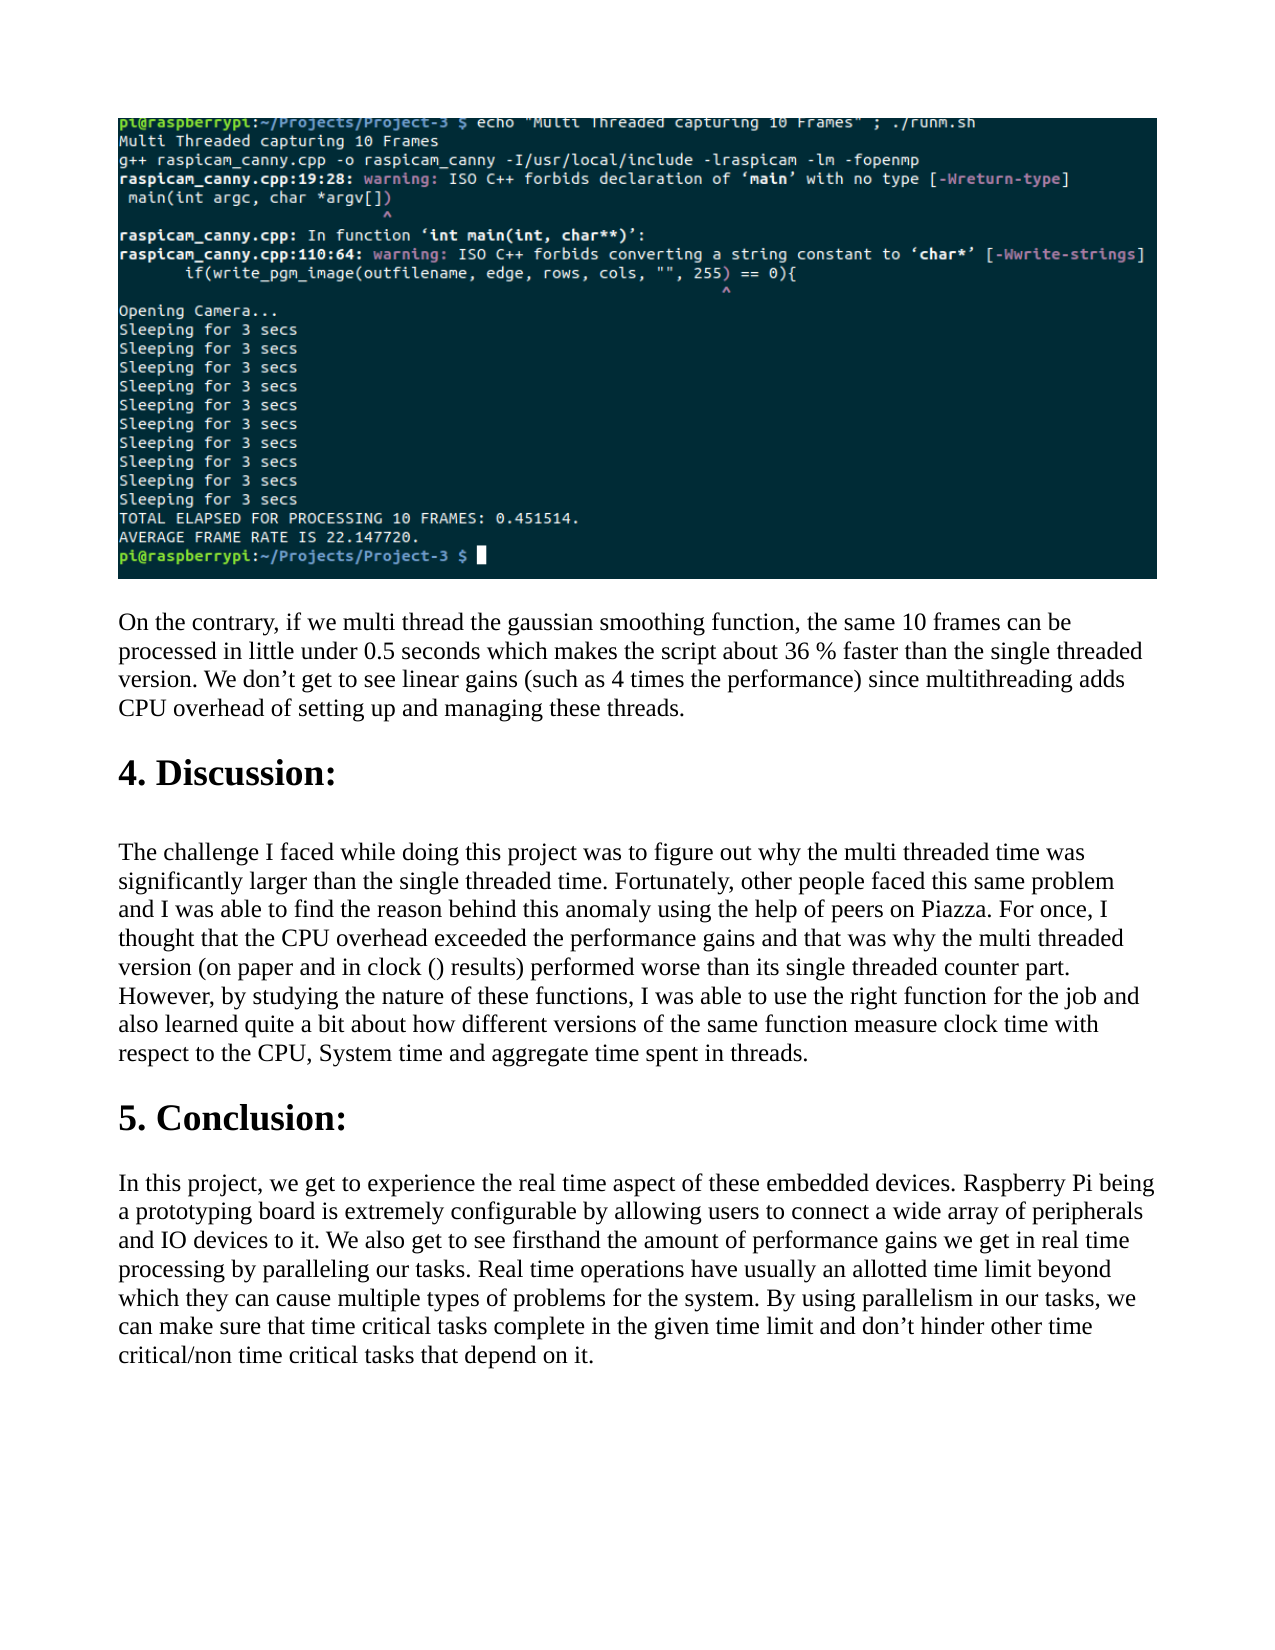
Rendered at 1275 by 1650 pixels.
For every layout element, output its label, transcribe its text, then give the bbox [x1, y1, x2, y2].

picture [356, 233, 362, 240]
picture [261, 176, 288, 187]
picture [168, 456, 174, 466]
picture [262, 497, 268, 504]
picture [574, 248, 579, 259]
picture [242, 550, 249, 561]
picture [600, 172, 607, 183]
picture [574, 118, 579, 127]
picture [214, 421, 230, 429]
picture [243, 438, 249, 448]
picture [318, 249, 326, 259]
picture [243, 344, 249, 353]
picture [807, 176, 815, 183]
picture [818, 154, 824, 165]
picture [988, 248, 992, 262]
picture [385, 230, 391, 240]
picture [130, 456, 136, 466]
picture [262, 327, 268, 334]
picture [365, 513, 382, 523]
picture [394, 252, 409, 259]
picture [600, 157, 607, 165]
picture [252, 157, 268, 165]
picture [291, 440, 296, 448]
picture [186, 459, 193, 470]
picture [864, 176, 872, 183]
picture [967, 176, 975, 183]
picture [129, 550, 136, 561]
picture [131, 475, 136, 485]
picture [478, 120, 494, 127]
picture [629, 173, 635, 183]
picture [187, 267, 193, 278]
picture [609, 252, 617, 259]
picture [290, 365, 296, 372]
picture [186, 365, 193, 375]
picture [770, 173, 786, 183]
picture [383, 120, 391, 127]
picture [385, 136, 390, 146]
picture [252, 532, 269, 542]
picture [121, 513, 127, 523]
picture [234, 532, 240, 542]
picture [140, 135, 146, 146]
picture [724, 157, 730, 165]
picture [507, 176, 513, 183]
picture [280, 191, 287, 202]
picture [168, 191, 173, 205]
picture [253, 513, 258, 523]
picture [534, 176, 542, 183]
text 5. Conclusion: [118, 1096, 1157, 1139]
picture [214, 346, 230, 353]
picture [677, 154, 682, 165]
picture [902, 118, 907, 130]
picture [302, 157, 326, 168]
picture [1064, 173, 1068, 187]
picture [206, 324, 212, 334]
picture [770, 252, 786, 262]
picture [196, 267, 203, 278]
picture [206, 494, 212, 504]
picture [620, 267, 626, 278]
picture [497, 176, 504, 183]
picture [536, 514, 541, 523]
picture [685, 176, 701, 183]
picture [177, 192, 183, 202]
picture [139, 402, 165, 413]
picture [168, 437, 174, 448]
picture [376, 230, 381, 240]
picture [262, 478, 268, 485]
picture [318, 192, 325, 198]
picture [459, 550, 467, 563]
picture [553, 270, 578, 278]
picture [770, 268, 778, 278]
picture [487, 270, 498, 278]
picture [892, 252, 900, 259]
picture [818, 173, 823, 183]
picture [657, 176, 664, 183]
picture [328, 174, 344, 183]
picture [884, 174, 890, 183]
picture [507, 229, 512, 243]
picture [365, 176, 381, 183]
picture [206, 437, 213, 447]
picture [582, 176, 588, 183]
picture [346, 268, 361, 281]
picture [421, 270, 467, 278]
picture [629, 154, 635, 165]
picture [159, 305, 164, 315]
picture [948, 174, 965, 183]
picture [271, 532, 278, 542]
picture [394, 267, 401, 278]
picture [328, 513, 334, 523]
picture [205, 233, 240, 240]
picture [798, 252, 805, 259]
picture [365, 270, 381, 278]
picture [206, 475, 212, 485]
picture [725, 267, 729, 280]
picture [1052, 252, 1060, 259]
picture [827, 252, 833, 259]
picture [140, 532, 184, 542]
picture [610, 270, 617, 278]
picture [168, 494, 174, 504]
picture [516, 230, 532, 240]
picture [460, 174, 476, 183]
picture [959, 249, 965, 256]
picture [357, 532, 362, 542]
picture [186, 157, 194, 168]
picture [139, 421, 165, 432]
picture [233, 134, 249, 146]
picture [685, 252, 701, 262]
picture [242, 308, 249, 315]
picture [563, 248, 570, 259]
picture [243, 233, 250, 243]
picture [271, 138, 288, 149]
picture [121, 233, 127, 240]
picture [120, 553, 128, 564]
picture [214, 478, 230, 485]
picture [233, 553, 241, 564]
picture [140, 513, 146, 523]
picture [648, 176, 654, 183]
picture [206, 418, 213, 428]
picture [300, 249, 316, 259]
picture [526, 154, 532, 168]
picture [621, 229, 626, 243]
picture [131, 494, 136, 504]
picture [281, 157, 287, 168]
picture [290, 478, 296, 485]
picture [488, 230, 504, 240]
picture [581, 157, 598, 165]
picture [375, 532, 391, 542]
picture [270, 365, 287, 372]
picture [478, 157, 485, 165]
picture [271, 402, 287, 410]
picture [678, 248, 682, 259]
picture [346, 233, 353, 240]
picture [177, 513, 184, 523]
picture [751, 176, 768, 183]
picture [403, 173, 428, 187]
picture [168, 549, 212, 564]
picture [431, 252, 438, 262]
picture [319, 135, 325, 146]
picture [271, 118, 277, 130]
picture [242, 118, 250, 127]
picture [732, 157, 739, 165]
picture [477, 546, 486, 564]
picture [177, 421, 183, 429]
picture [271, 327, 287, 334]
picture [318, 553, 334, 561]
picture [356, 118, 362, 130]
picture [836, 172, 843, 183]
picture [1091, 252, 1097, 259]
picture [121, 438, 127, 448]
picture [384, 252, 391, 259]
picture [394, 138, 400, 146]
picture [186, 346, 193, 356]
picture [129, 532, 136, 542]
picture [195, 306, 202, 315]
picture [592, 252, 598, 259]
picture [826, 157, 834, 165]
text 4. Discussion: [118, 751, 1157, 794]
picture [177, 402, 183, 410]
picture [129, 176, 137, 183]
picture [526, 173, 533, 183]
picture [140, 176, 156, 187]
picture [555, 513, 560, 523]
picture [280, 118, 296, 127]
picture [374, 252, 382, 259]
picture [261, 513, 278, 523]
picture [290, 346, 296, 353]
picture [855, 154, 862, 165]
picture [243, 383, 249, 391]
picture [271, 440, 287, 448]
picture [139, 327, 165, 337]
picture [214, 365, 230, 372]
picture [262, 421, 268, 429]
picture [413, 249, 428, 259]
picture [169, 380, 174, 391]
picture [337, 195, 343, 202]
picture [168, 324, 174, 334]
picture [394, 118, 419, 130]
picture [168, 343, 174, 353]
text On the contrary, if we multi thread the gaussian smoothing function, the same 10 frames can be processed in little under 0.5 seconds which makes the script about 36 % faster than the single threaded version. We don’t get to see linear gains (such as 4 times the performance) since multithreading adds CPU overhead of setting up and managing these threads. [118, 607, 1157, 722]
picture [790, 267, 795, 281]
picture [243, 325, 249, 334]
picture [461, 249, 465, 259]
picture [920, 120, 927, 127]
picture [121, 176, 128, 183]
picture [214, 195, 221, 202]
picture [365, 532, 372, 542]
picture [421, 157, 428, 165]
picture [121, 419, 127, 429]
picture [478, 249, 486, 259]
picture [374, 157, 381, 165]
picture [139, 346, 166, 356]
picture [271, 157, 278, 164]
picture [215, 553, 231, 564]
picture [159, 514, 165, 523]
picture [563, 514, 570, 523]
picture [139, 384, 165, 394]
picture [299, 138, 306, 146]
picture [272, 550, 278, 564]
picture [781, 266, 785, 281]
picture [402, 513, 410, 523]
picture [517, 155, 522, 165]
picture [261, 233, 288, 243]
picture [121, 457, 127, 466]
picture [177, 459, 183, 466]
picture [214, 138, 225, 146]
picture [536, 248, 542, 259]
picture [130, 157, 137, 164]
picture [168, 475, 174, 485]
picture [394, 532, 410, 542]
picture [129, 118, 155, 130]
picture [120, 306, 155, 319]
picture [205, 139, 212, 146]
picture [959, 120, 965, 127]
picture [328, 532, 334, 542]
picture [214, 327, 230, 334]
picture [600, 270, 607, 278]
picture [385, 268, 391, 278]
picture [270, 346, 287, 353]
picture [270, 459, 287, 466]
picture [187, 513, 212, 523]
picture [638, 157, 654, 165]
picture [206, 399, 213, 409]
picture [638, 252, 655, 259]
picture [459, 118, 467, 129]
picture [290, 459, 296, 466]
picture [1043, 176, 1060, 187]
picture [554, 157, 560, 165]
picture [733, 252, 739, 259]
picture [545, 270, 550, 278]
picture [695, 120, 702, 130]
picture [290, 136, 296, 146]
picture [130, 399, 136, 410]
picture [177, 346, 183, 353]
picture [846, 120, 852, 127]
picture [261, 138, 268, 146]
picture [243, 268, 249, 278]
picture [205, 308, 231, 315]
picture [206, 456, 212, 466]
picture [177, 134, 193, 146]
picture [347, 120, 353, 127]
picture [120, 136, 136, 146]
picture [300, 174, 306, 183]
picture [262, 459, 268, 466]
picture [186, 497, 193, 507]
picture [148, 513, 156, 523]
picture [130, 437, 136, 448]
picture [262, 440, 268, 448]
picture [168, 399, 174, 410]
picture [130, 324, 136, 334]
picture [299, 120, 307, 127]
picture [243, 252, 250, 262]
picture [309, 267, 315, 278]
picture [243, 419, 249, 429]
picture [685, 157, 692, 165]
picture [855, 252, 861, 259]
picture [365, 118, 382, 127]
picture [459, 157, 466, 165]
picture [261, 252, 288, 262]
picture [393, 233, 409, 240]
picture [412, 138, 429, 146]
picture [177, 327, 183, 334]
picture [779, 157, 797, 165]
picture [186, 478, 193, 488]
picture [300, 195, 306, 202]
picture [186, 402, 193, 413]
picture [215, 120, 221, 127]
picture [206, 362, 212, 372]
picture [129, 233, 137, 240]
picture [638, 176, 645, 183]
picture [233, 120, 241, 130]
picture [176, 252, 194, 259]
picture [271, 421, 287, 429]
picture [204, 532, 231, 542]
picture [318, 233, 325, 240]
picture [186, 421, 193, 432]
picture [224, 195, 230, 202]
picture [572, 172, 579, 183]
picture [403, 154, 409, 165]
picture [600, 118, 607, 127]
picture [779, 118, 787, 127]
picture [242, 157, 249, 165]
picture [385, 157, 401, 168]
picture [290, 497, 296, 504]
picture [714, 268, 720, 278]
picture [299, 553, 307, 561]
picture [394, 550, 419, 564]
picture [252, 270, 259, 278]
picture [581, 248, 588, 259]
picture [309, 550, 315, 564]
picture [535, 231, 542, 240]
picture [196, 532, 202, 542]
picture [365, 551, 381, 561]
picture [270, 195, 277, 202]
picture [176, 233, 194, 240]
text The challenge I faced while doing this project was to figure out why the multi threaded time was significantly larger than the single threaded time. Fortunately, other people faced this same problem and I was able to find the reason behind this anomaly using the help of peers on Piazza. For once, I thought that the CPU overhead exceeded the performance gains and that was why the multi threaded version (on paper and in clock () results) performed worse than its single threaded counter part. However, by studying the nature of these functions, I was able to use the right function for the job and also learned quite a bit about how different versions of the same function measure clock time with respect to the CPU, System time and aggregate time spent in threads. [118, 837, 1157, 1067]
picture [177, 478, 183, 485]
picture [638, 118, 664, 127]
picture [422, 513, 428, 523]
picture [563, 173, 569, 183]
picture [734, 118, 739, 127]
picture [1044, 249, 1051, 259]
picture [496, 249, 504, 259]
picture [205, 252, 213, 259]
picture [290, 327, 296, 334]
picture [207, 380, 212, 391]
picture [309, 118, 315, 130]
picture [206, 272, 211, 281]
picture [706, 118, 711, 127]
picture [893, 176, 899, 187]
picture [120, 157, 127, 168]
picture [196, 192, 202, 202]
picture [139, 440, 165, 450]
picture [205, 176, 240, 183]
picture [121, 120, 128, 130]
picture [243, 363, 249, 372]
picture [555, 118, 560, 127]
picture [496, 513, 504, 523]
picture [761, 154, 767, 165]
picture [676, 173, 682, 183]
picture [167, 252, 175, 259]
picture [977, 174, 993, 183]
picture [290, 195, 296, 202]
picture [441, 118, 447, 127]
picture [149, 192, 155, 202]
picture [214, 459, 230, 466]
picture [864, 157, 919, 168]
picture [808, 120, 814, 127]
picture [713, 120, 720, 127]
picture [751, 120, 758, 130]
picture [714, 154, 720, 165]
picture [177, 497, 183, 504]
picture [619, 120, 635, 127]
picture [186, 440, 193, 451]
picture [346, 195, 353, 205]
picture [544, 252, 560, 259]
picture [121, 252, 127, 259]
picture [799, 118, 804, 127]
picture [534, 118, 551, 127]
picture [488, 157, 494, 168]
picture [226, 135, 230, 146]
picture [214, 270, 230, 278]
picture [516, 514, 523, 523]
picture [318, 270, 343, 281]
picture [902, 176, 918, 186]
picture [262, 346, 268, 353]
picture [403, 138, 409, 146]
picture [243, 457, 249, 466]
picture [771, 118, 777, 127]
picture [845, 252, 852, 259]
picture [713, 252, 720, 259]
picture [1081, 249, 1088, 259]
picture [1072, 252, 1078, 259]
picture [310, 231, 315, 240]
picture [403, 267, 409, 278]
picture [885, 250, 890, 259]
picture [356, 195, 363, 202]
picture [158, 248, 165, 259]
picture [120, 532, 128, 542]
picture [121, 325, 127, 334]
picture [131, 343, 136, 353]
picture [499, 267, 523, 281]
picture [743, 249, 748, 259]
picture [431, 157, 439, 165]
picture [968, 118, 974, 127]
picture [139, 365, 166, 375]
picture [214, 402, 230, 410]
picture [451, 174, 456, 183]
picture [132, 362, 136, 372]
picture [658, 154, 664, 165]
picture [308, 174, 316, 183]
picture [685, 120, 692, 127]
picture [129, 195, 146, 202]
picture [357, 136, 362, 146]
picture [243, 176, 250, 187]
picture [243, 495, 249, 504]
picture [395, 513, 400, 523]
picture [592, 233, 598, 240]
picture [1005, 176, 1012, 183]
picture [167, 157, 174, 165]
picture [855, 176, 861, 183]
picture [214, 157, 231, 165]
picture [449, 157, 456, 165]
picture [149, 135, 155, 146]
picture [157, 120, 165, 127]
picture [327, 138, 343, 149]
picture [223, 120, 230, 130]
picture [224, 513, 241, 523]
picture [366, 157, 372, 164]
picture [666, 157, 677, 165]
picture [930, 120, 947, 127]
picture [430, 513, 457, 523]
picture [262, 365, 268, 372]
picture [139, 252, 156, 262]
picture [487, 174, 494, 183]
picture [137, 551, 155, 564]
picture [763, 248, 767, 259]
picture [562, 229, 589, 240]
picture [413, 267, 419, 278]
picture [206, 343, 212, 353]
picture [460, 513, 466, 523]
picture [497, 118, 514, 127]
picture [270, 497, 287, 504]
picture [139, 497, 166, 507]
picture [271, 270, 297, 281]
picture [234, 308, 240, 315]
picture [667, 173, 673, 183]
picture [168, 418, 174, 429]
picture [186, 327, 193, 337]
picture [468, 233, 485, 240]
picture [281, 532, 287, 542]
picture [827, 173, 833, 183]
picture [301, 532, 306, 542]
picture [949, 252, 956, 259]
picture [177, 384, 183, 391]
picture [573, 154, 579, 165]
picture [158, 230, 165, 240]
picture [186, 195, 193, 202]
picture [270, 478, 287, 485]
picture [233, 195, 249, 205]
picture [1128, 252, 1134, 259]
picture [158, 195, 165, 202]
picture [139, 459, 165, 469]
text In this project, we get to experience the real time aspect of these embedded devices. Raspberry Pi being a prototyping board is extremely configurable by allowing users to connect a wide array of peripherals and IO devices to it. We also get to see firsthand the amount of performance gains we get in real time processing by paralleling our tasks. Real time operations have usually an allotted time limit beyond which they can cause multiple types of problems for the system. By using parallelism in our tasks, we can make sure that time critical tasks complete in the given time limit and don’t hinder other time critical/non time critical tasks that depend on it. [118, 1168, 1157, 1369]
picture [1005, 250, 1031, 259]
picture [168, 362, 174, 372]
picture [243, 476, 249, 485]
picture [1034, 248, 1041, 259]
picture [177, 365, 183, 372]
picture [129, 252, 137, 259]
picture [469, 157, 475, 165]
picture [158, 173, 166, 183]
picture [997, 176, 1003, 183]
picture [318, 120, 335, 127]
picture [336, 249, 354, 259]
picture [186, 384, 193, 394]
picture [157, 553, 165, 561]
picture [214, 252, 240, 259]
picture [280, 551, 296, 561]
picture [1100, 248, 1125, 262]
picture [168, 118, 212, 130]
picture [129, 513, 137, 523]
picture [214, 440, 230, 448]
picture [262, 384, 268, 391]
picture [290, 513, 325, 523]
picture [214, 384, 230, 391]
picture [196, 154, 202, 165]
picture [422, 551, 429, 561]
picture [385, 191, 390, 204]
picture [866, 249, 871, 259]
picture [431, 230, 447, 240]
picture [159, 157, 164, 165]
picture [668, 249, 673, 259]
picture [817, 120, 843, 127]
picture [167, 308, 183, 319]
picture [1139, 248, 1143, 262]
picture [545, 172, 561, 183]
picture [611, 154, 616, 165]
picture [1024, 174, 1041, 187]
picture [724, 173, 730, 183]
picture [920, 247, 946, 259]
picture [365, 233, 372, 240]
picture [838, 249, 843, 259]
picture [742, 120, 748, 127]
picture [196, 138, 202, 146]
picture [610, 176, 626, 183]
picture [167, 233, 175, 240]
picture [393, 176, 400, 183]
picture [713, 176, 721, 183]
picture [422, 118, 429, 127]
picture [357, 513, 362, 523]
picture [563, 154, 569, 168]
picture [807, 252, 824, 259]
picture [167, 176, 194, 183]
picture [234, 267, 240, 278]
picture [620, 154, 626, 168]
picture [309, 138, 315, 146]
picture [139, 233, 156, 243]
picture [346, 157, 354, 165]
picture [327, 195, 334, 202]
picture [214, 497, 230, 504]
picture [290, 384, 296, 391]
picture [337, 551, 344, 561]
picture [365, 136, 373, 146]
picture [564, 118, 569, 127]
picture [177, 440, 183, 447]
picture [270, 384, 287, 391]
picture [385, 176, 391, 183]
picture [139, 478, 166, 488]
picture [130, 380, 136, 391]
picture [338, 118, 344, 127]
picture [619, 252, 635, 259]
picture [130, 418, 136, 429]
picture [158, 135, 165, 146]
picture [751, 157, 759, 168]
picture [338, 230, 344, 240]
picture [383, 553, 391, 561]
picture [356, 550, 362, 564]
picture [441, 551, 447, 561]
picture [534, 157, 541, 165]
picture [450, 231, 457, 240]
